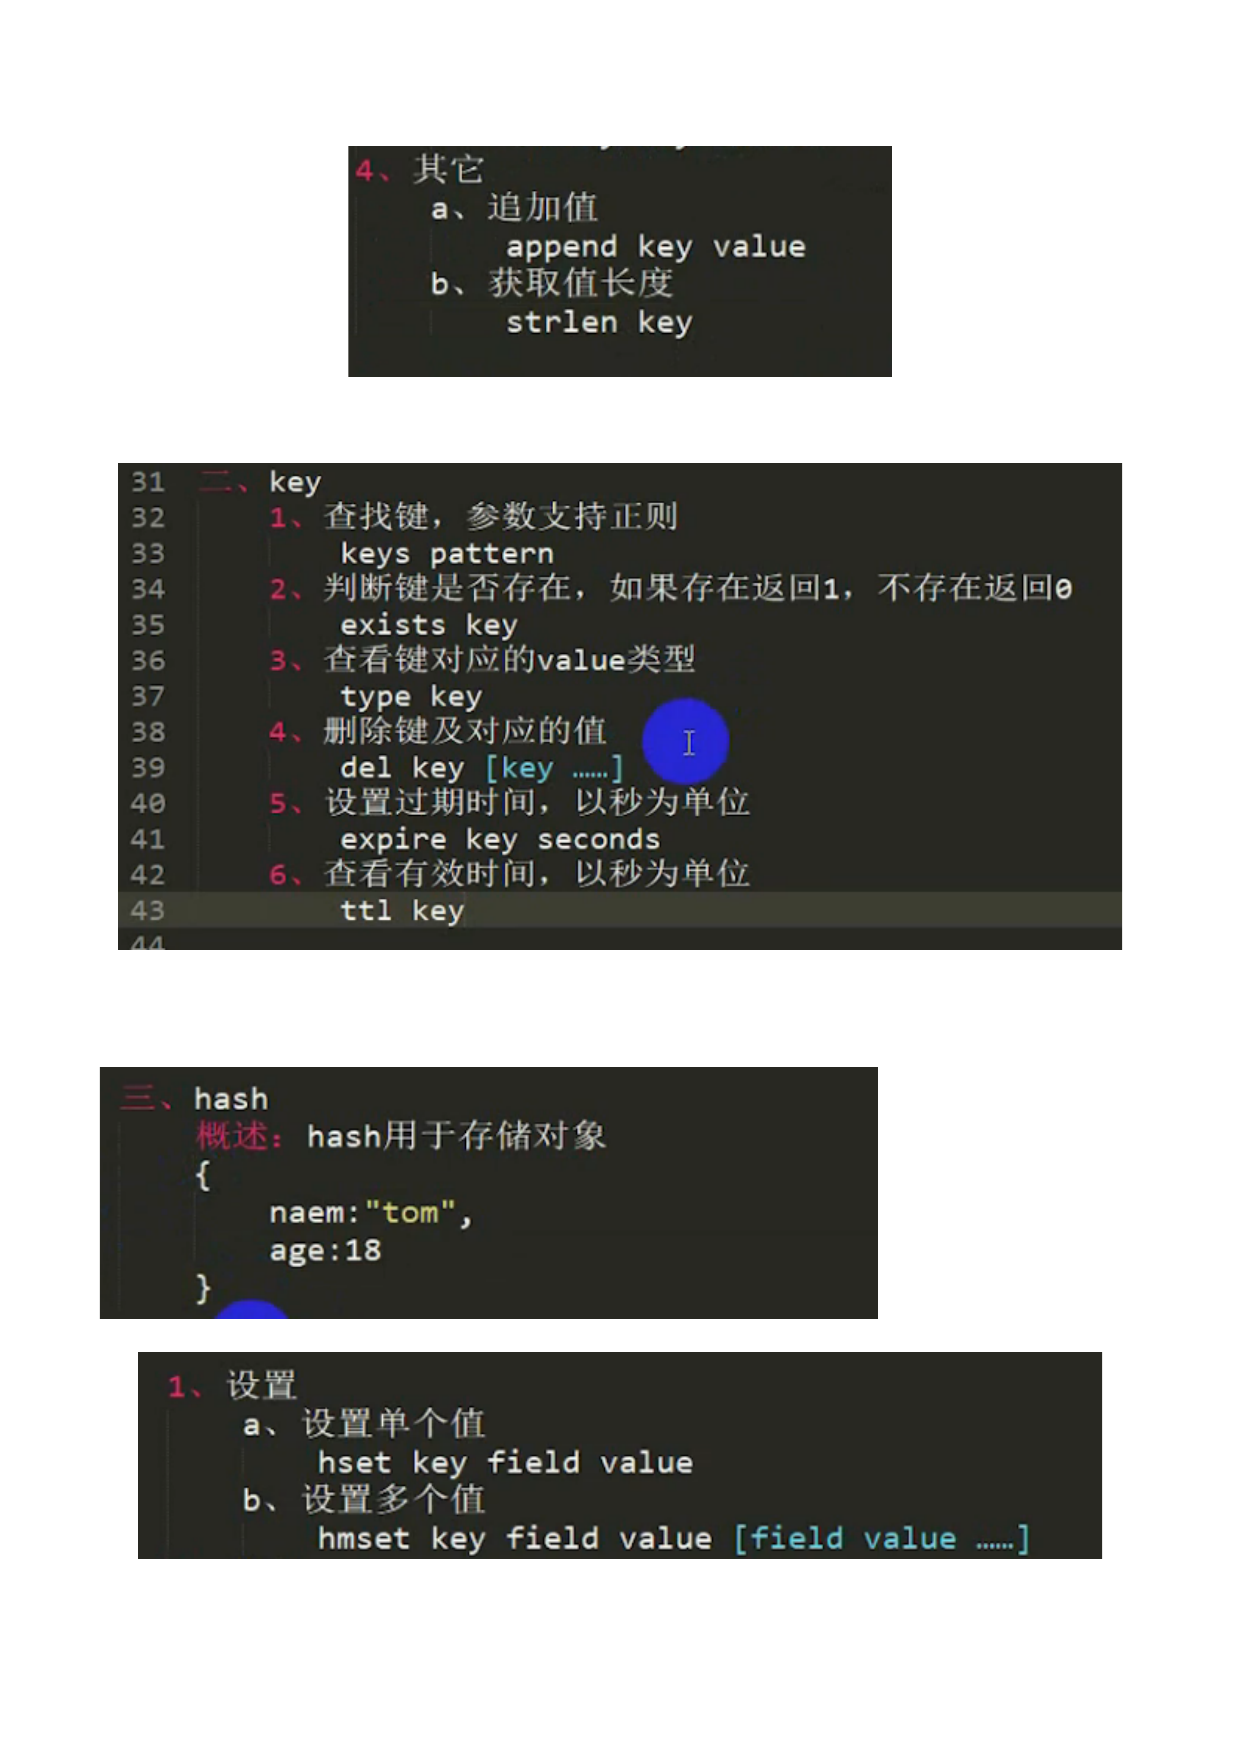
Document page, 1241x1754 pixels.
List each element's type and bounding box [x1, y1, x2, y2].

picture [138, 1352, 1103, 1559]
picture [118, 463, 1123, 950]
picture [99, 1067, 878, 1319]
picture [348, 146, 892, 377]
